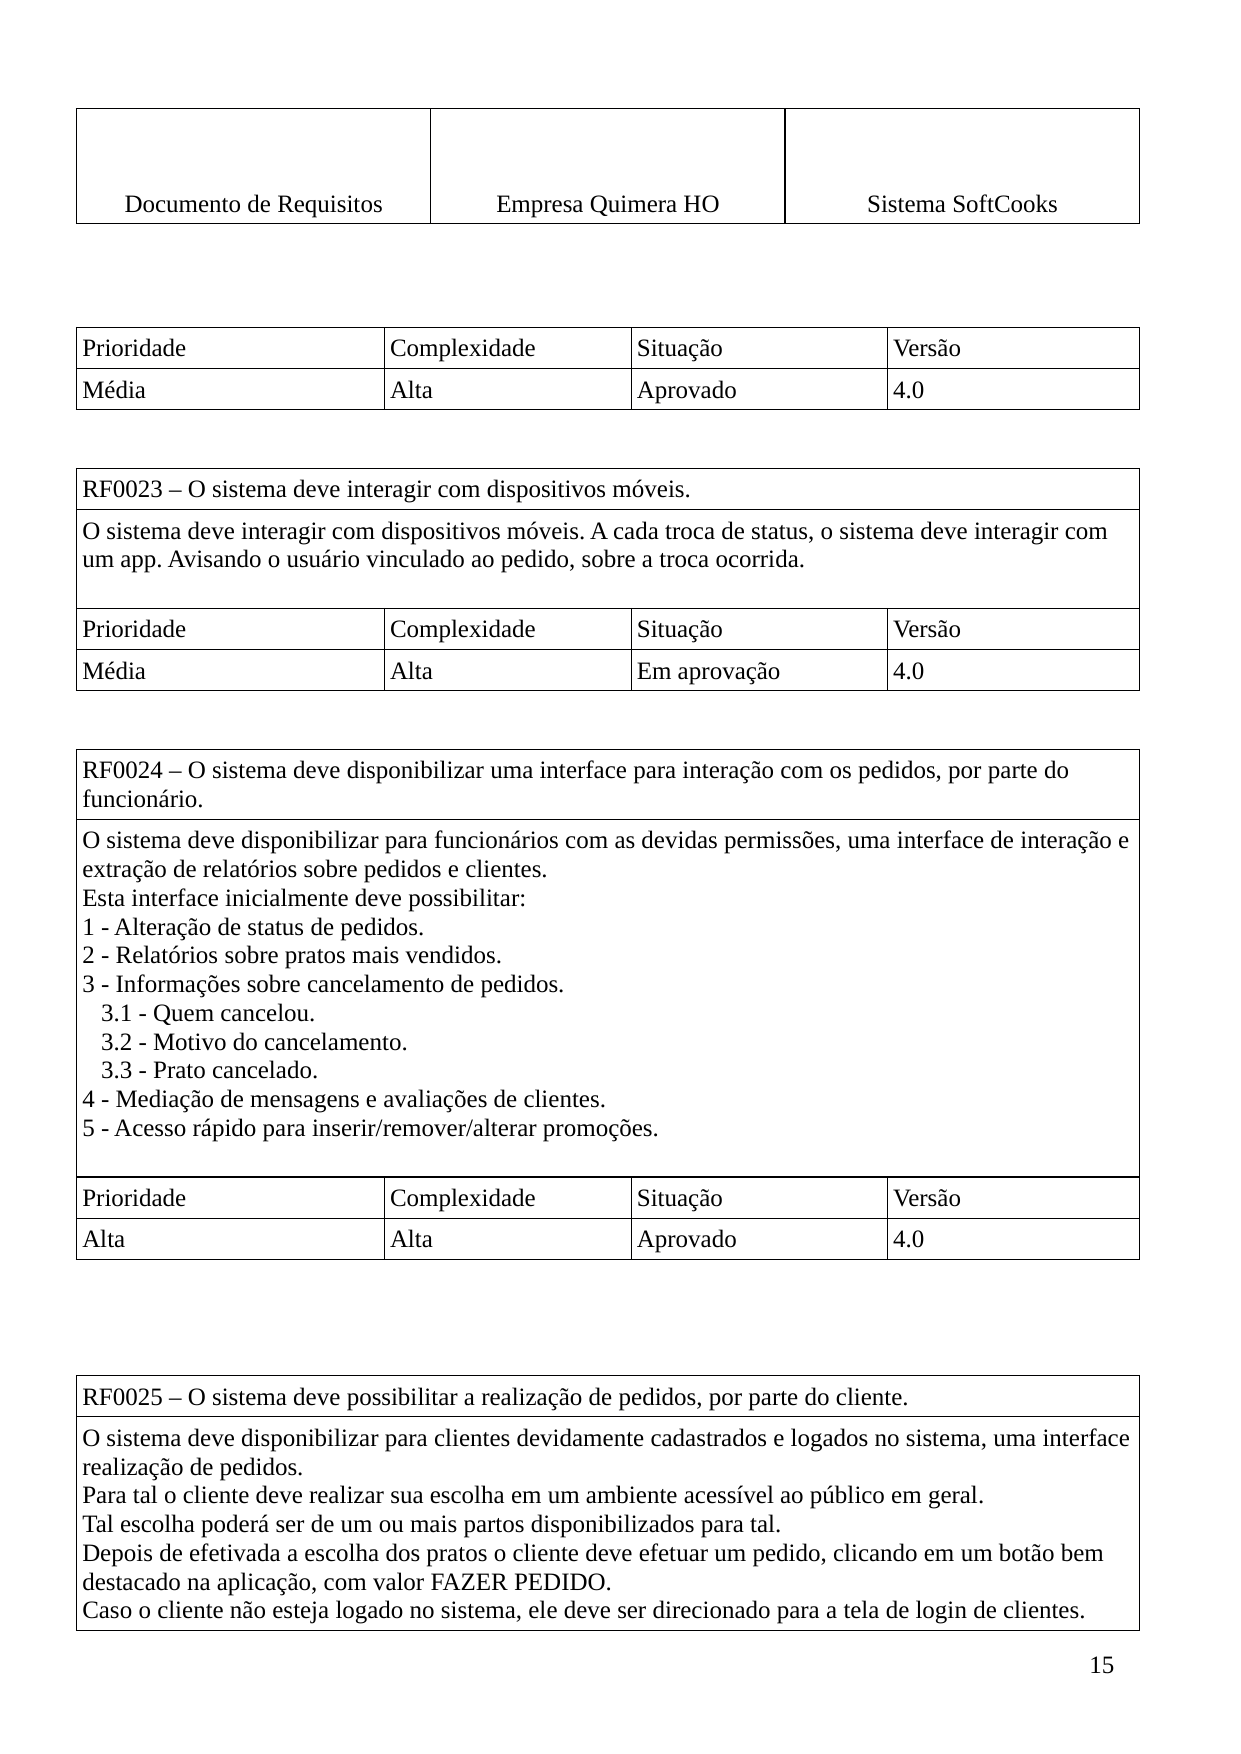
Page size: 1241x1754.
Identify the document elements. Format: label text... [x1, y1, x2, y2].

table_cell Situação [632, 609, 887, 649]
table_cell Situação [632, 1178, 887, 1218]
table_cell Alta [385, 369, 631, 409]
table_cell O sistema deve interagir com dispositivos móveis. A cada troca de status, o sistema deve interagir com um app. Avisando o usuário vinculado ao pedido, sobre a troca ocorrida. [77, 510, 1139, 608]
table_header RF0025 – O sistema deve possibilitar a realização de pedidos, por parte do cliente. [77, 1376, 1139, 1416]
table_cell 4.0 [888, 369, 1139, 409]
table_cell O sistema deve disponibilizar para funcionários com as devidas permissões, uma interface de interação e extração de relatórios sobre pedidos e clientes. Esta interface inicialmente deve possibilitar: 1 - Alteração de status de pedidos. 2 - Relatórios sobre pratos mais vendidos. 3 - Informações sobre cancelamento de pedidos. 3.1 - Quem cancelou. 3.2 - Motivo do cancelamento. 3.3 - Prato cancelado. 4 - Mediação de mensagens e avaliações de clientes. 5 - Acesso rápido para inserir/remover/alterar promoções. [77, 820, 1139, 1176]
table_header RF0023 – O sistema deve interagir com dispositivos móveis. [77, 469, 1139, 509]
table_cell Complexidade [385, 1178, 631, 1218]
table_cell 4.0 [888, 1219, 1139, 1259]
table_cell Versão [888, 609, 1139, 649]
table_cell Prioridade [77, 328, 384, 368]
table_cell O sistema deve disponibilizar para clientes devidamente cadastrados e logados no sistema, uma interface realização de pedidos. Para tal o cliente deve realizar sua escolha em um ambiente acessível ao público em geral. Tal escolha poderá ser de um ou mais partos disponibilizados para tal. Depois de efetivada a escolha dos pratos o cliente deve efetuar um pedido, clicando em um botão bem destacado na aplicação, com valor FAZER PEDIDO. Caso o cliente não esteja logado no sistema, ele deve ser direcionado para a tela de login de clientes. [77, 1417, 1139, 1630]
table_cell Aprovado [632, 369, 887, 409]
table_header RF0024 – O sistema deve disponibilizar uma interface para interação com os pedidos, por parte do funcionário. [77, 750, 1139, 819]
table_cell Em aprovação [632, 650, 887, 690]
table_cell Versão [888, 1178, 1139, 1218]
table_cell 4.0 [888, 650, 1139, 690]
table_cell Situação [632, 328, 887, 368]
table_cell Complexidade [385, 609, 631, 649]
table_cell Média [77, 369, 384, 409]
table_cell Aprovado [632, 1219, 887, 1259]
table_cell Média [77, 650, 384, 690]
table_cell Alta [385, 1219, 631, 1259]
table_cell Alta [385, 650, 631, 690]
table_cell Versão [888, 328, 1139, 368]
table_cell Prioridade [77, 1178, 384, 1218]
table_cell Alta [77, 1219, 384, 1259]
table_cell Prioridade [77, 609, 384, 649]
table_cell Complexidade [385, 328, 631, 368]
